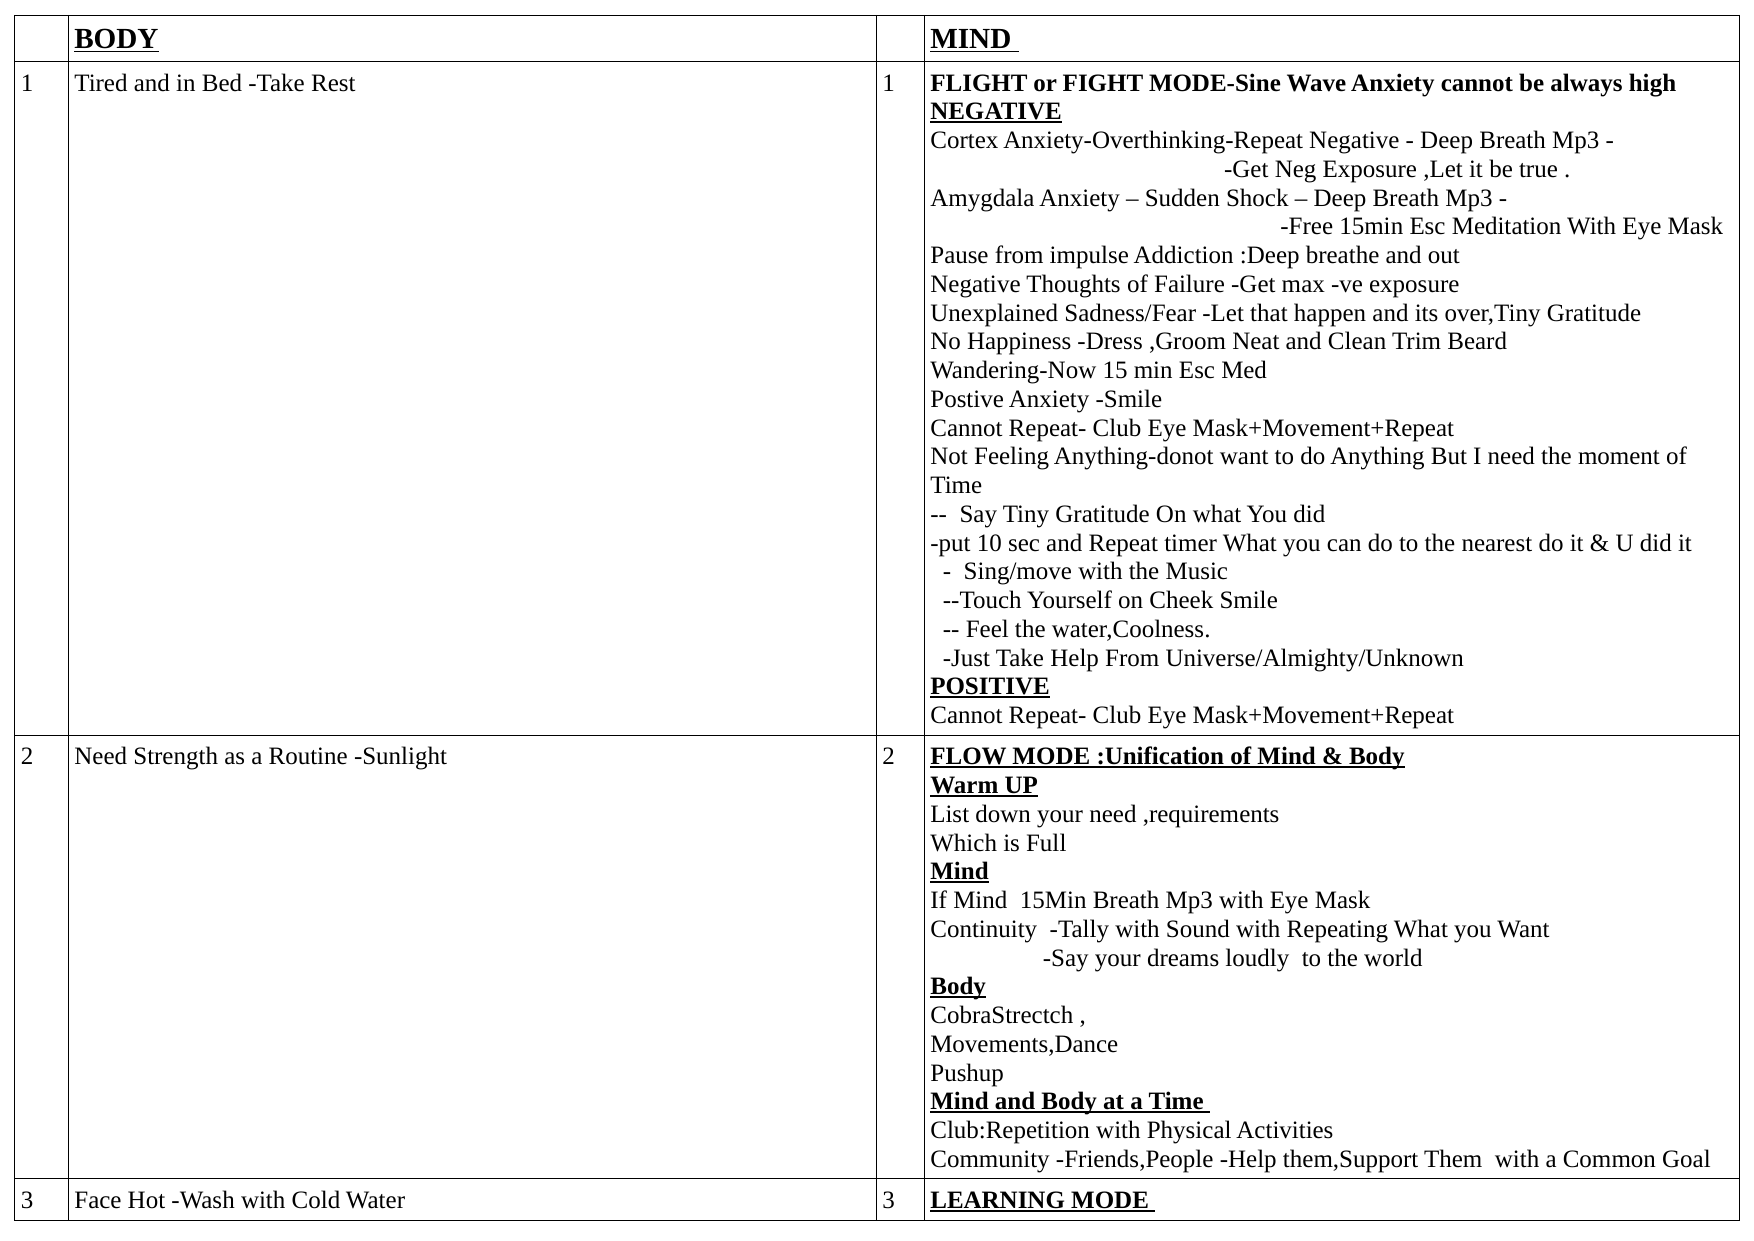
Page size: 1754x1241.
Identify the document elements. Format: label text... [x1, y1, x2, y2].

table_cell Tired and in Bed -Take Rest [69, 62, 876, 734]
table_cell 3 [15, 1179, 68, 1219]
table_cell LEARNING MODE [925, 1179, 1739, 1219]
table_cell Face Hot -Wash with Cold Water [69, 1179, 876, 1219]
table_header [15, 16, 68, 61]
table_header [877, 16, 924, 61]
table_cell 3 [877, 1179, 924, 1219]
table_cell 1 [15, 62, 68, 734]
table_cell 1 [877, 62, 924, 734]
table_cell 2 [15, 736, 68, 1178]
table_cell Need Strength as a Routine -Sunlight [69, 736, 876, 1178]
table_cell FLOW MODE :Unification of Mind & Body Warm UP List down your need ,requirements Which is Full Mind If Mind 15Min Breath Mp3 with Eye Mask Continuity -Tally with Sound with Repeating What you Want -Say your dreams loudly to the world Body CobraStrectch , Movements,Dance Pushup Mind and Body at a Time Club:Repetition with Physical Activities Community -Friends,People -Help them,Support Them with a Common Goal [925, 736, 1739, 1178]
table_cell FLIGHT or FIGHT MODE-Sine Wave Anxiety cannot be always high NEGATIVE Cortex Anxiety-Overthinking-Repeat Negative - Deep Breath Mp3 - -Get Neg Exposure ,Let it be true . Amygdala Anxiety – Sudden Shock – Deep Breath Mp3 - -Free 15min Esc Meditation With Eye Mask Pause from impulse Addiction :Deep breathe and out Negative Thoughts of Failure -Get max -ve exposure Unexplained Sadness/Fear -Let that happen and its over,Tiny Gratitude No Happiness -Dress ,Groom Neat and Clean Trim Beard Wandering-Now 15 min Esc Med Postive Anxiety -Smile Cannot Repeat- Club Eye Mask+Movement+Repeat Not Feeling Anything-donot want to do Anything But I need the moment of Time -- Say Tiny Gratitude On what You did -put 10 sec and Repeat timer What you can do to the nearest do it & U did it - Sing/move with the Music --Touch Yourself on Cheek Smile -- Feel the water,Coolness. -Just Take Help From Universe/Almighty/Unknown POSITIVE Cannot Repeat- Club Eye Mask+Movement+Repeat [925, 62, 1739, 734]
table_cell 2 [877, 736, 924, 1178]
table_header BODY [69, 16, 876, 61]
table_header MIND [925, 16, 1739, 61]
